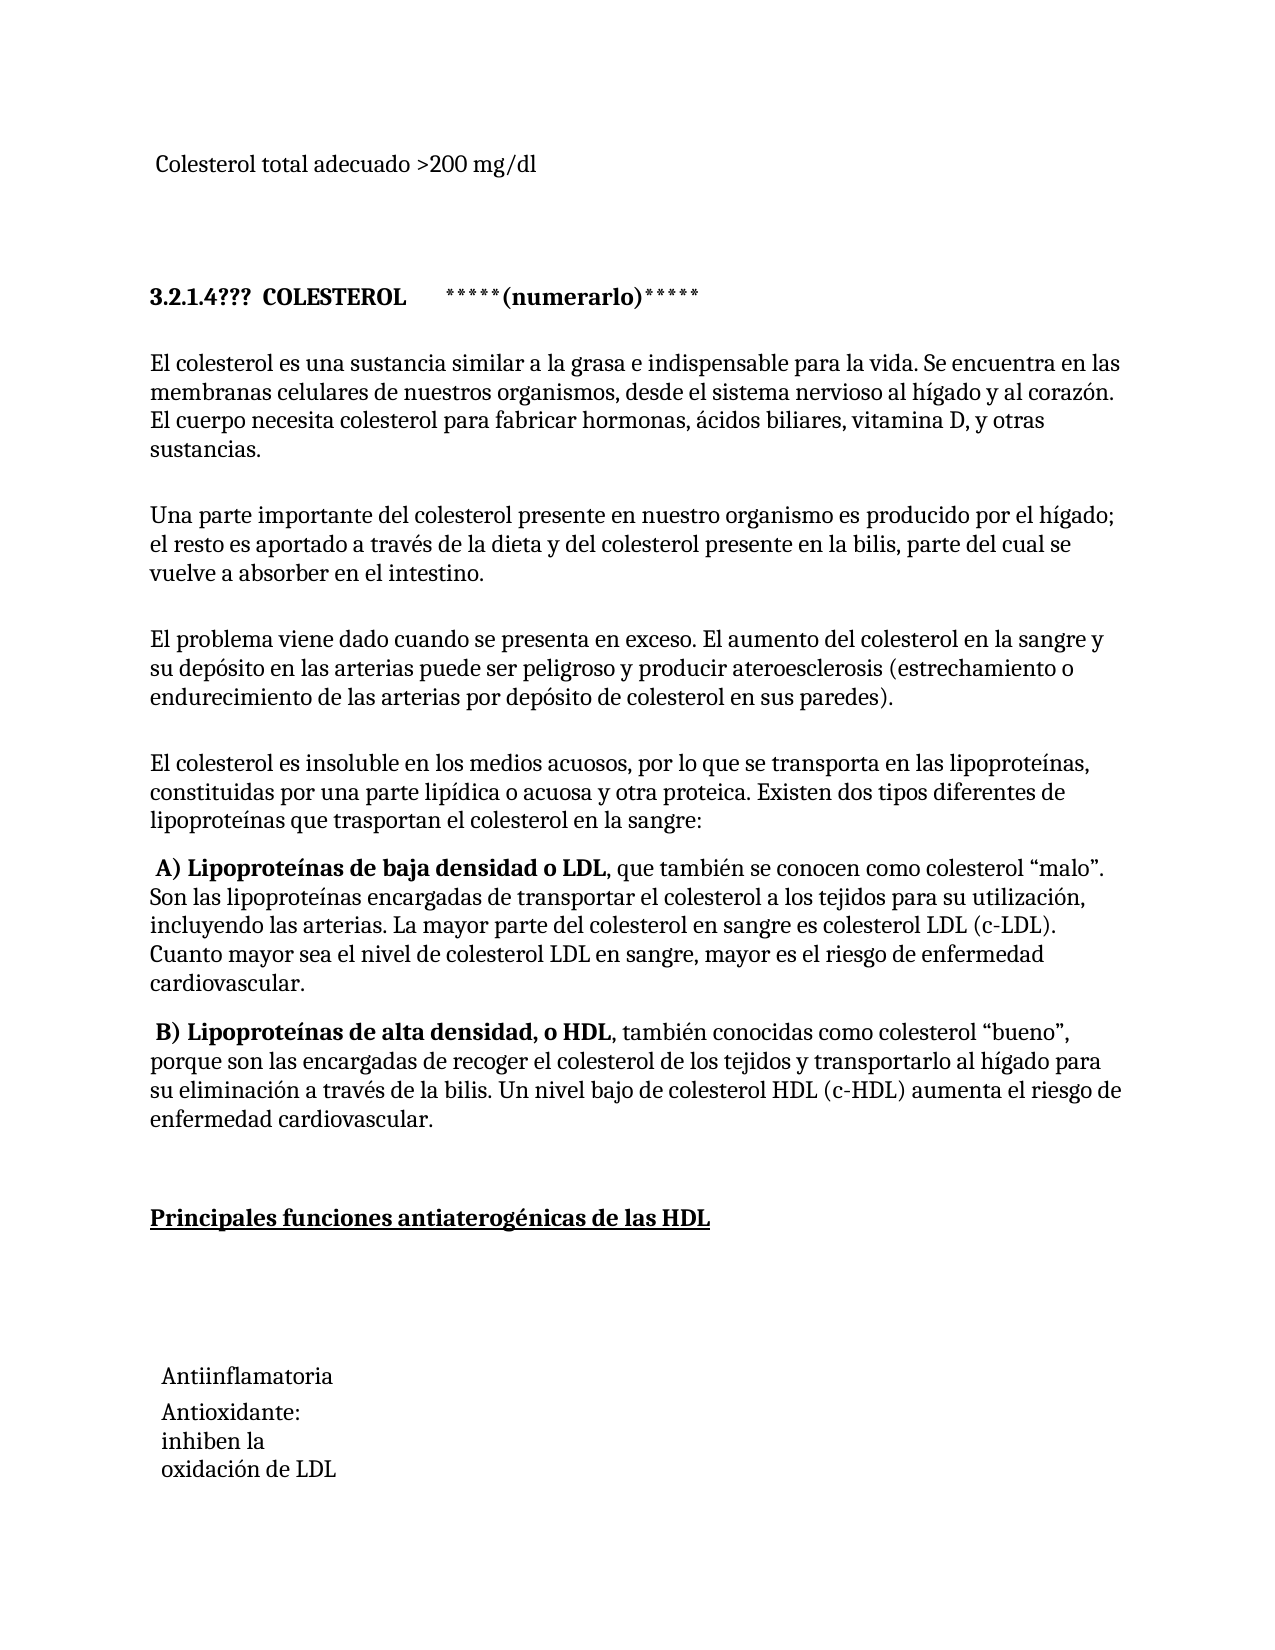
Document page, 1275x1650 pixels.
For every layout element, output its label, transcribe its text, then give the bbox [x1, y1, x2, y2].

table_cell Antiinflamatoria [150, 1358, 353, 1394]
text Una parte importante del colesterol presente en nuestro organismo es producido por el hígado; el resto es aportado a través de la dieta y del colesterol presente en la bilis, parte del cual se vuelve a absorber en el intestino. [150, 501, 1125, 587]
text Colesterol total adecuado >200 mg/dl [150, 150, 1125, 179]
table_cell Antioxidante: inhiben la oxidación de LDL [150, 1394, 353, 1488]
text A) Lipoproteínas de baja densidad o LDL, que también se conocen como colesterol “malo”. Son las lipoproteínas encargadas de transportar el colesterol a los tejidos para su utilización, incluyendo las arterias. La mayor parte del colesterol en sangre es colesterol LDL (c-LDL). Cuanto mayor sea el nivel de colesterol LDL en sangre, mayor es el riesgo de enfermedad cardiovascular. [150, 854, 1125, 997]
text B) Lipoproteínas de alta densidad, o HDL, también conocidas como colesterol “bueno”, porque son las encargadas de recoger el colesterol de los tejidos y transportarlo al hígado para su eliminación a través de la bilis. Un nivel bajo de colesterol HDL (c-HDL) aumenta el riesgo de enfermedad cardiovascular. [150, 1018, 1125, 1133]
table_header [150, 1320, 353, 1358]
text Principales funciones antiaterogénicas de las HDL [150, 1204, 1125, 1232]
text El colesterol es una sustancia similar a la grasa e indispensable para la vida. Se encuentra en las membranas celulares de nuestros organismos, desde el sistema nervioso al hígado y al corazón. El cuerpo necesita colesterol para fabricar hormonas, ácidos biliares, vitamina D, y otras sustancias. [150, 349, 1125, 464]
text El problema viene dado cuando se presenta en exceso. El aumento del colesterol en la sangre y su depósito en las arterias puede ser peligroso y producir ateroesclerosis (estrechamiento o endurecimiento de las arterias por depósito de colesterol en sus paredes). [150, 625, 1125, 711]
text El colesterol es insoluble en los medios acuosos, por lo que se transporta en las lipoproteínas, constituidas por una parte lipídica o acuosa y otra proteica. Existen dos tipos diferentes de lipoproteínas que trasportan el colesterol en la sangre: [150, 749, 1125, 835]
text 3.2.1.4??? COLESTEROL *****(numerarlo)***** [150, 282, 1125, 311]
